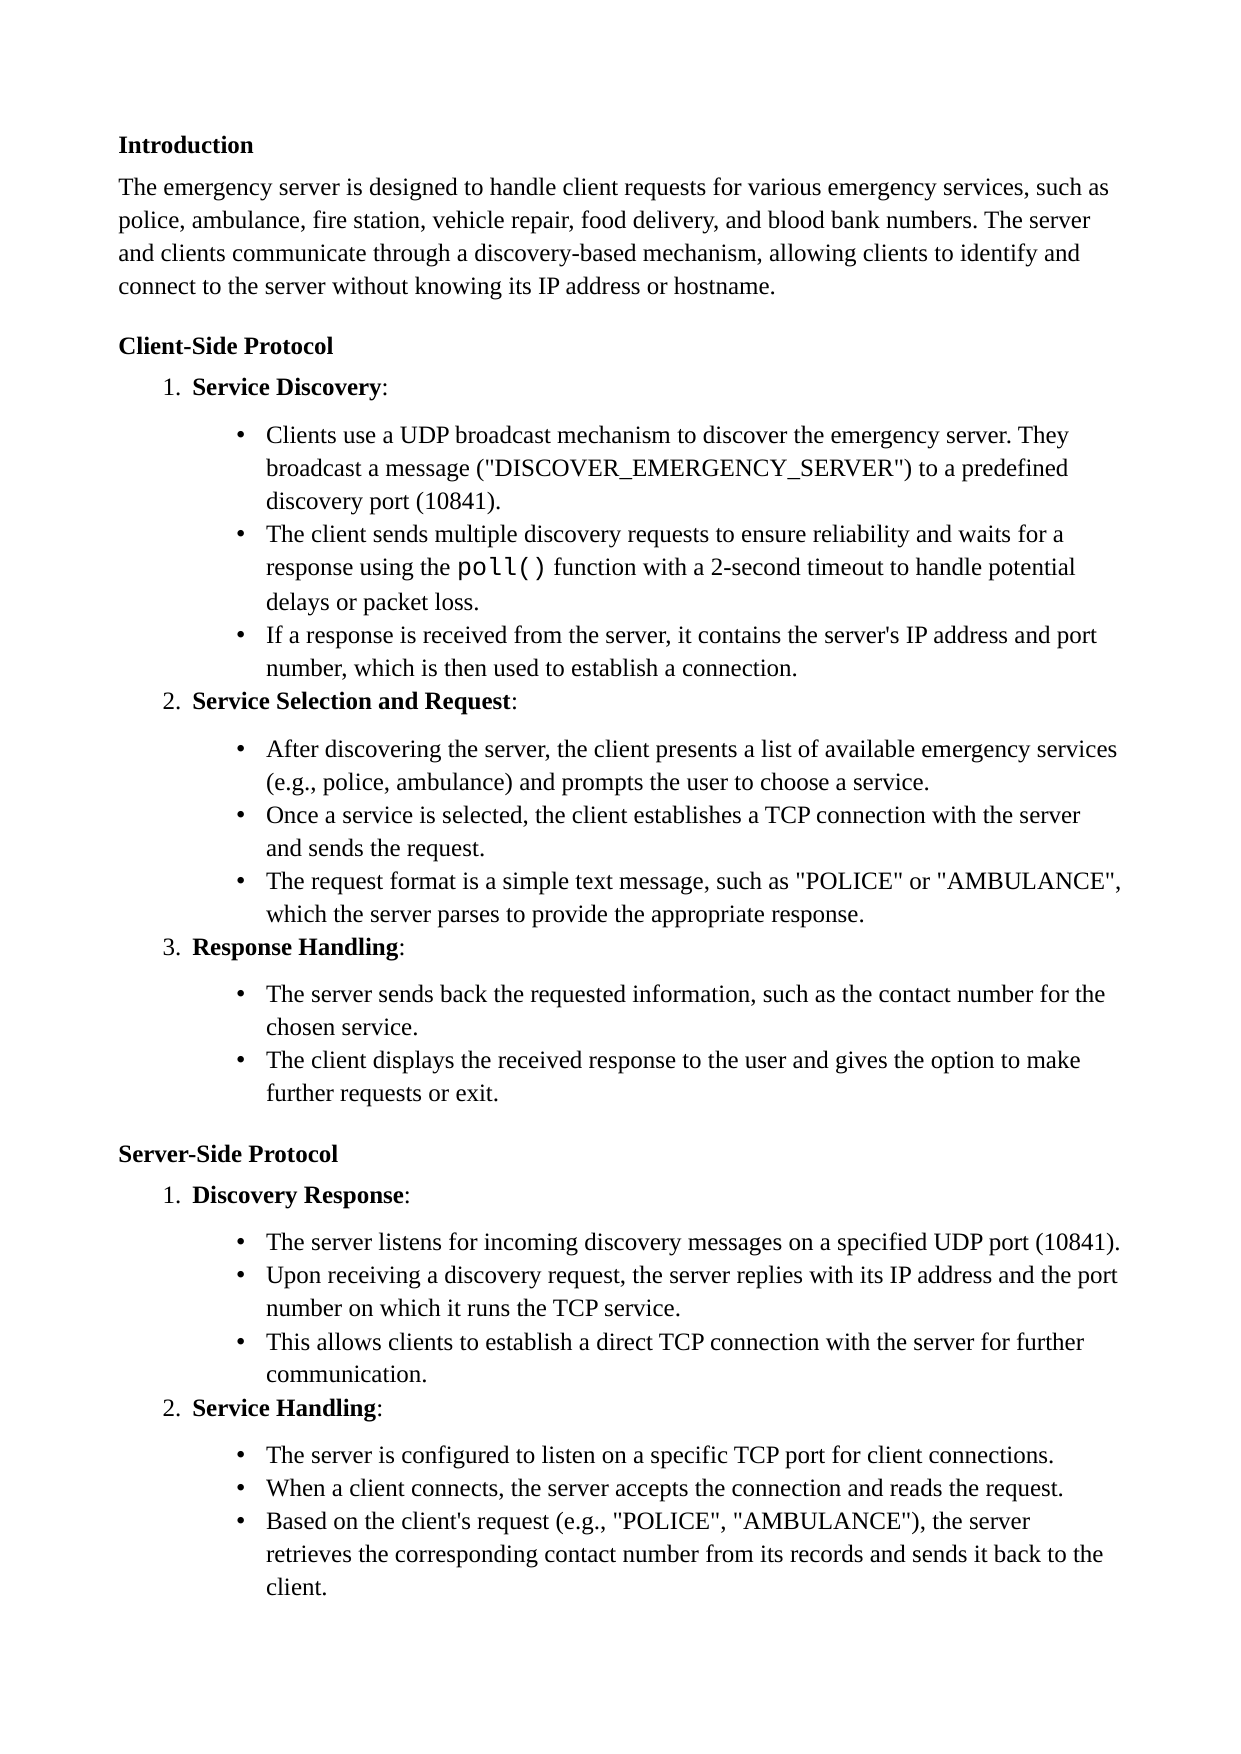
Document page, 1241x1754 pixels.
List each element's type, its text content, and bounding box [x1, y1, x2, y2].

list Service Discovery: [162, 372, 1122, 401]
list Once a service is selected, the client establishes a TCP connection with the server and sends the request. [236, 800, 1122, 862]
text The emergency server is designed to handle client requests for various emergency services, such as police, ambulance, fire station, vehicle repair, food delivery, and blood bank numbers. The server and clients communicate through a discovery-based mechanism, allowing clients to identify and connect to the server without knowing its IP address or hostname. [118, 172, 1122, 300]
list Clients use a UDP broadcast mechanism to discover the emergency server. They broadcast a message ("DISCOVER_EMERGENCY_SERVER") to a predefined discovery port (10841). [236, 420, 1122, 515]
list Service Selection and Request: [162, 686, 1122, 715]
list The request format is a simple text message, such as "POLICE" or "AMBULANCE", which the server parses to provide the appropriate response. [236, 866, 1122, 928]
list This allows clients to establish a direct TCP connection with the server for further communication. [236, 1327, 1122, 1388]
list When a client connects, the server accepts the connection and reads the request. [236, 1473, 1122, 1502]
list Upon receiving a discovery request, the server replies with its IP address and the port number on which it runs the TCP service. [236, 1261, 1122, 1322]
list After discovering the server, the client presents a list of available emergency services (e.g., police, ambulance) and prompts the user to choose a service. [236, 734, 1122, 796]
list Discovery Response: [162, 1180, 1122, 1209]
list Response Handling: [162, 932, 1122, 961]
list If a response is received from the server, it contains the server's IP address and port number, which is then used to establish a connection. [236, 620, 1122, 682]
list The server is configured to listen on a specific TCP port for client connections. [236, 1440, 1122, 1469]
list Based on the client's request (e.g., "POLICE", "AMBULANCE"), the server retrieves the corresponding contact number from its records and sends it back to the client. [236, 1506, 1122, 1634]
subtitle Server-Side Protocol [118, 1139, 1122, 1167]
list Service Handling: [162, 1393, 1122, 1421]
list The client displays the received response to the user and gives the option to make further requests or exit. [236, 1046, 1122, 1107]
list The server listens for incoming discovery messages on a specified UDP port (10841). [236, 1227, 1122, 1256]
list The client sends multiple discovery requests to ensure reliability and waits for a response using the poll() function with a 2-second timeout to handle potential delays or packet loss. [236, 519, 1122, 616]
list The server sends back the requested information, such as the contact number for the chosen service. [236, 979, 1122, 1041]
subtitle Client-Side Protocol [118, 331, 1122, 360]
subtitle Introduction [118, 131, 1122, 159]
